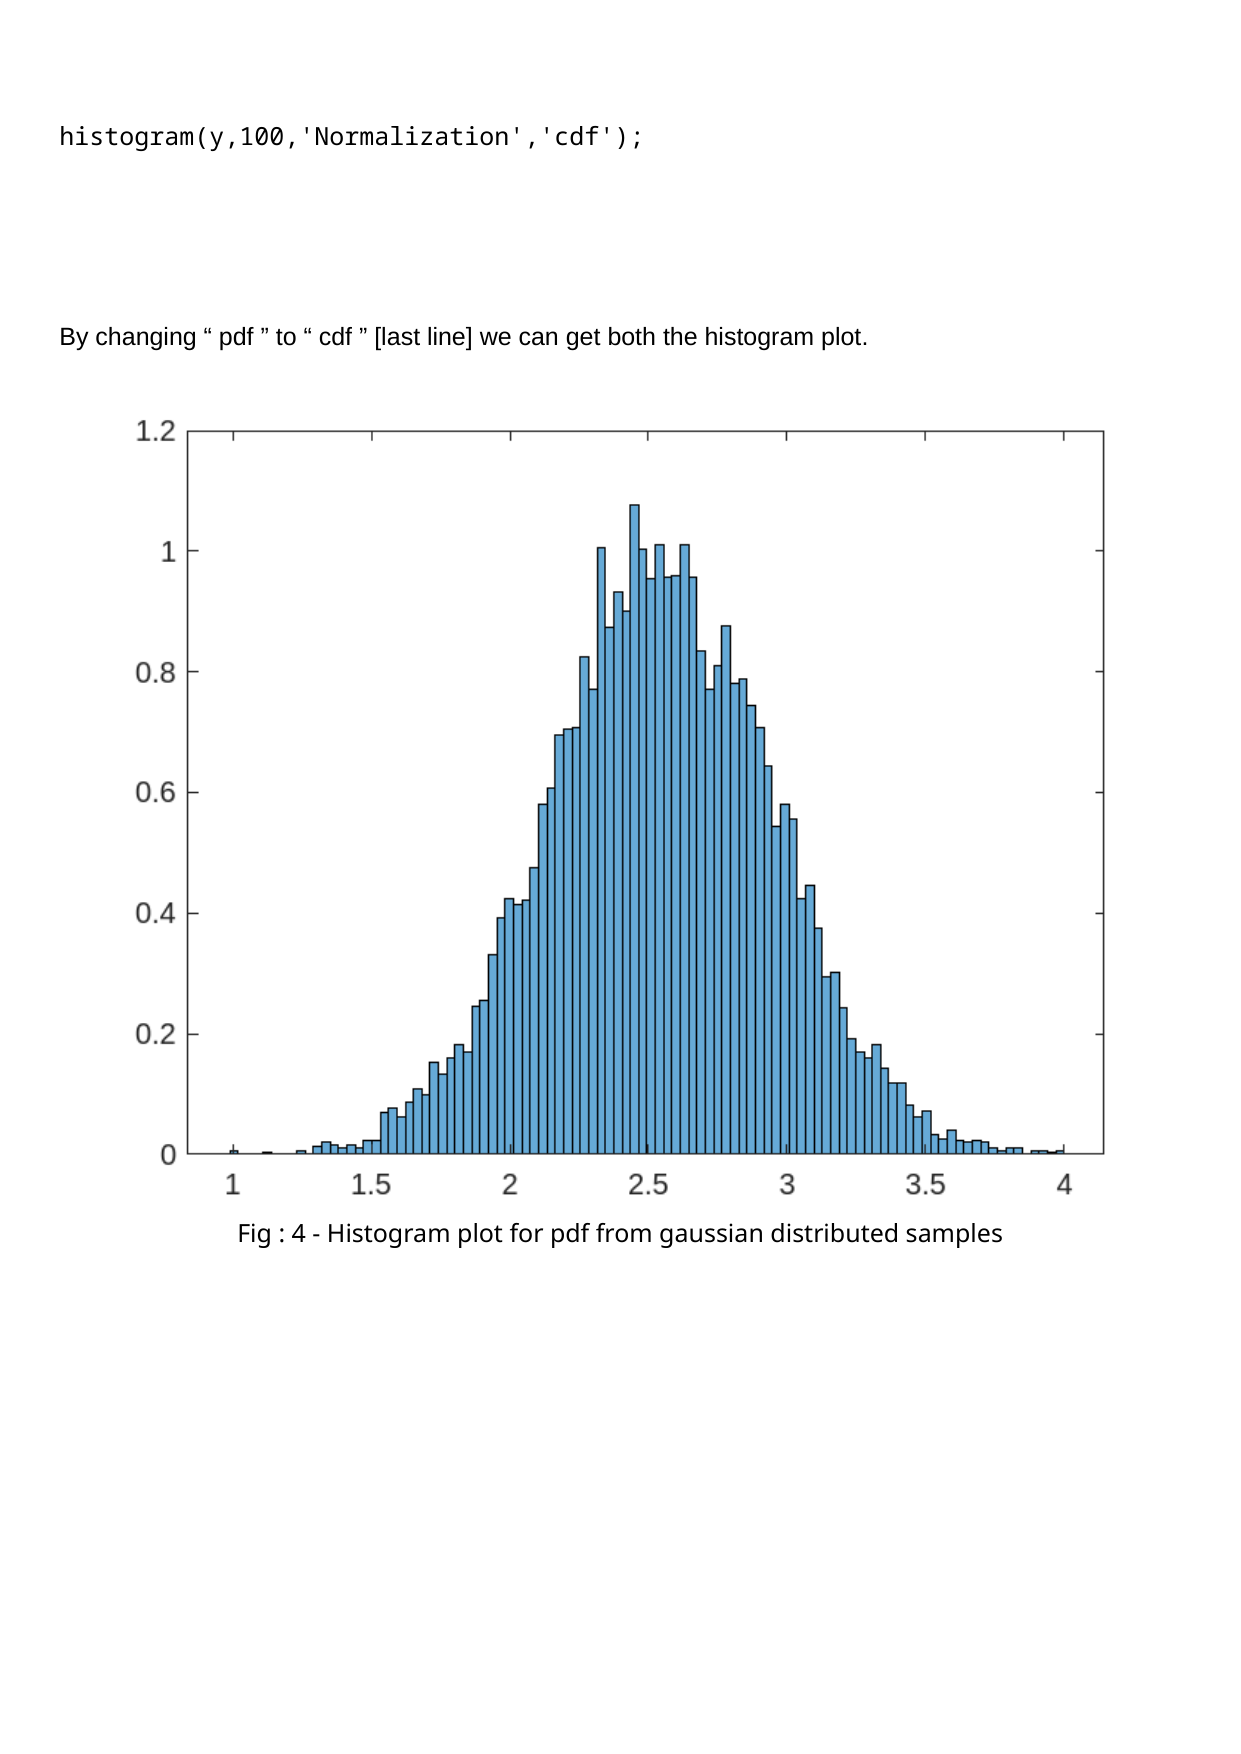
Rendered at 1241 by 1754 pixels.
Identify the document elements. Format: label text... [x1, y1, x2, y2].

text By changing “ pdf ” to “ cdf ” [last line] we can get both the histogram plot. [59, 322, 1181, 351]
text Fig : 4 - Histogram plot for pdf from gaussian distributed samples [59, 416, 1181, 1249]
text histogram(y,100,'Normalization','cdf'); [59, 118, 1181, 152]
picture [131, 416, 1109, 1199]
